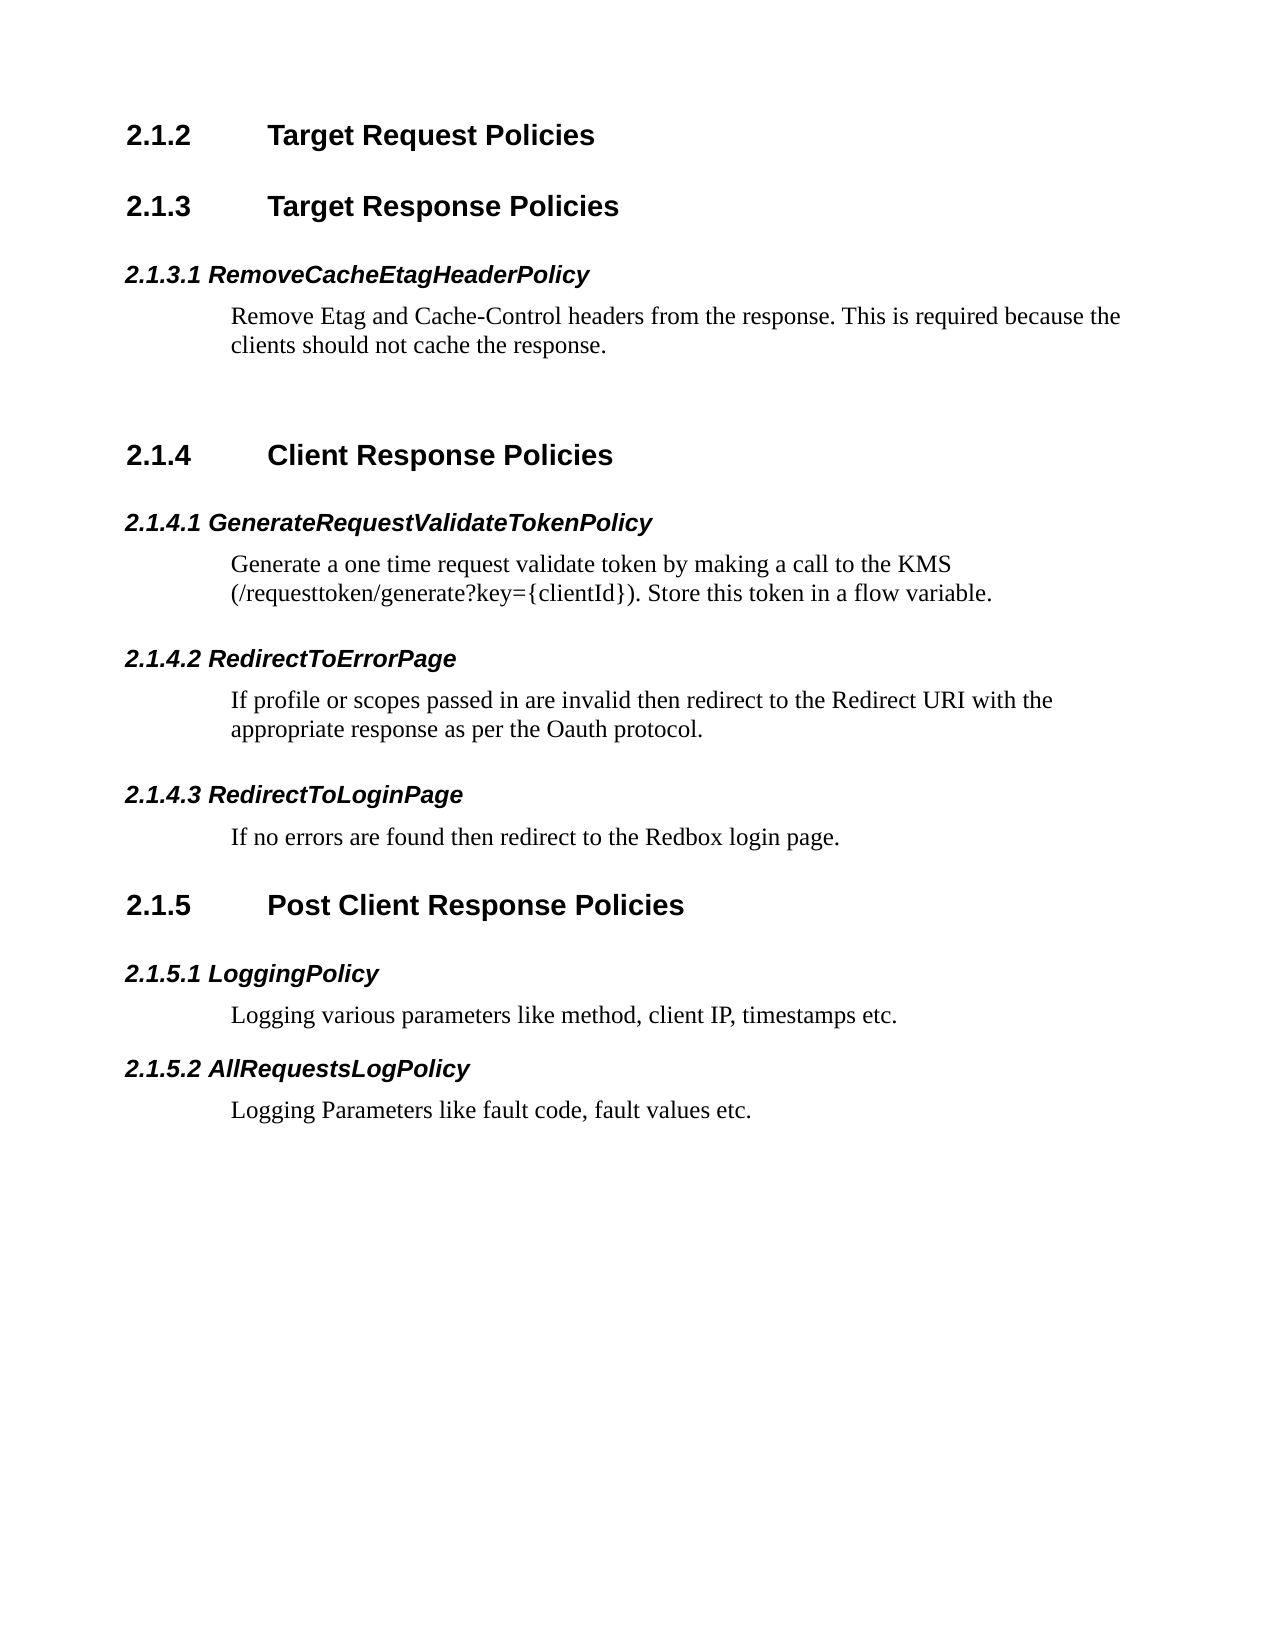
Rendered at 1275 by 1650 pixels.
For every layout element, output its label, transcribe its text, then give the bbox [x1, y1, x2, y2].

list If no errors are found then redirect to the Redbox login page. [231, 822, 1157, 850]
subtitle Post Client Response Policies [118, 888, 1157, 921]
subtitle GenerateRequestValidateTokenPolicy [118, 508, 1157, 537]
list If profile or scopes passed in are invalid then redirect to the Redirect URI with the appropriate response as per the Oauth protocol. [231, 686, 1157, 743]
list Generate a one time request validate token by making a call to the KMS (/requesttoken/generate?key={clientId}). Store this token in a flow variable. [231, 549, 1157, 607]
list Remove Etag and Cache-Control headers from the response. This is required because the clients should not cache the response. [231, 301, 1157, 359]
list Logging various parameters like method, client IP, timestamps etc. [231, 1000, 1157, 1029]
list Logging Parameters like fault code, fault values etc. [231, 1095, 1157, 1123]
subtitle LoggingPolicy [118, 959, 1157, 987]
subtitle Target Request Policies [118, 118, 1157, 152]
subtitle RedirectToLoginPage [118, 781, 1157, 809]
subtitle Client Response Policies [118, 437, 1157, 471]
subtitle RedirectToErrorPage [118, 644, 1157, 673]
subtitle Target Response Policies [118, 189, 1157, 223]
subtitle RemoveCacheEtagHeaderPolicy [118, 260, 1157, 289]
subtitle AllRequestsLogPolicy [118, 1054, 1157, 1082]
